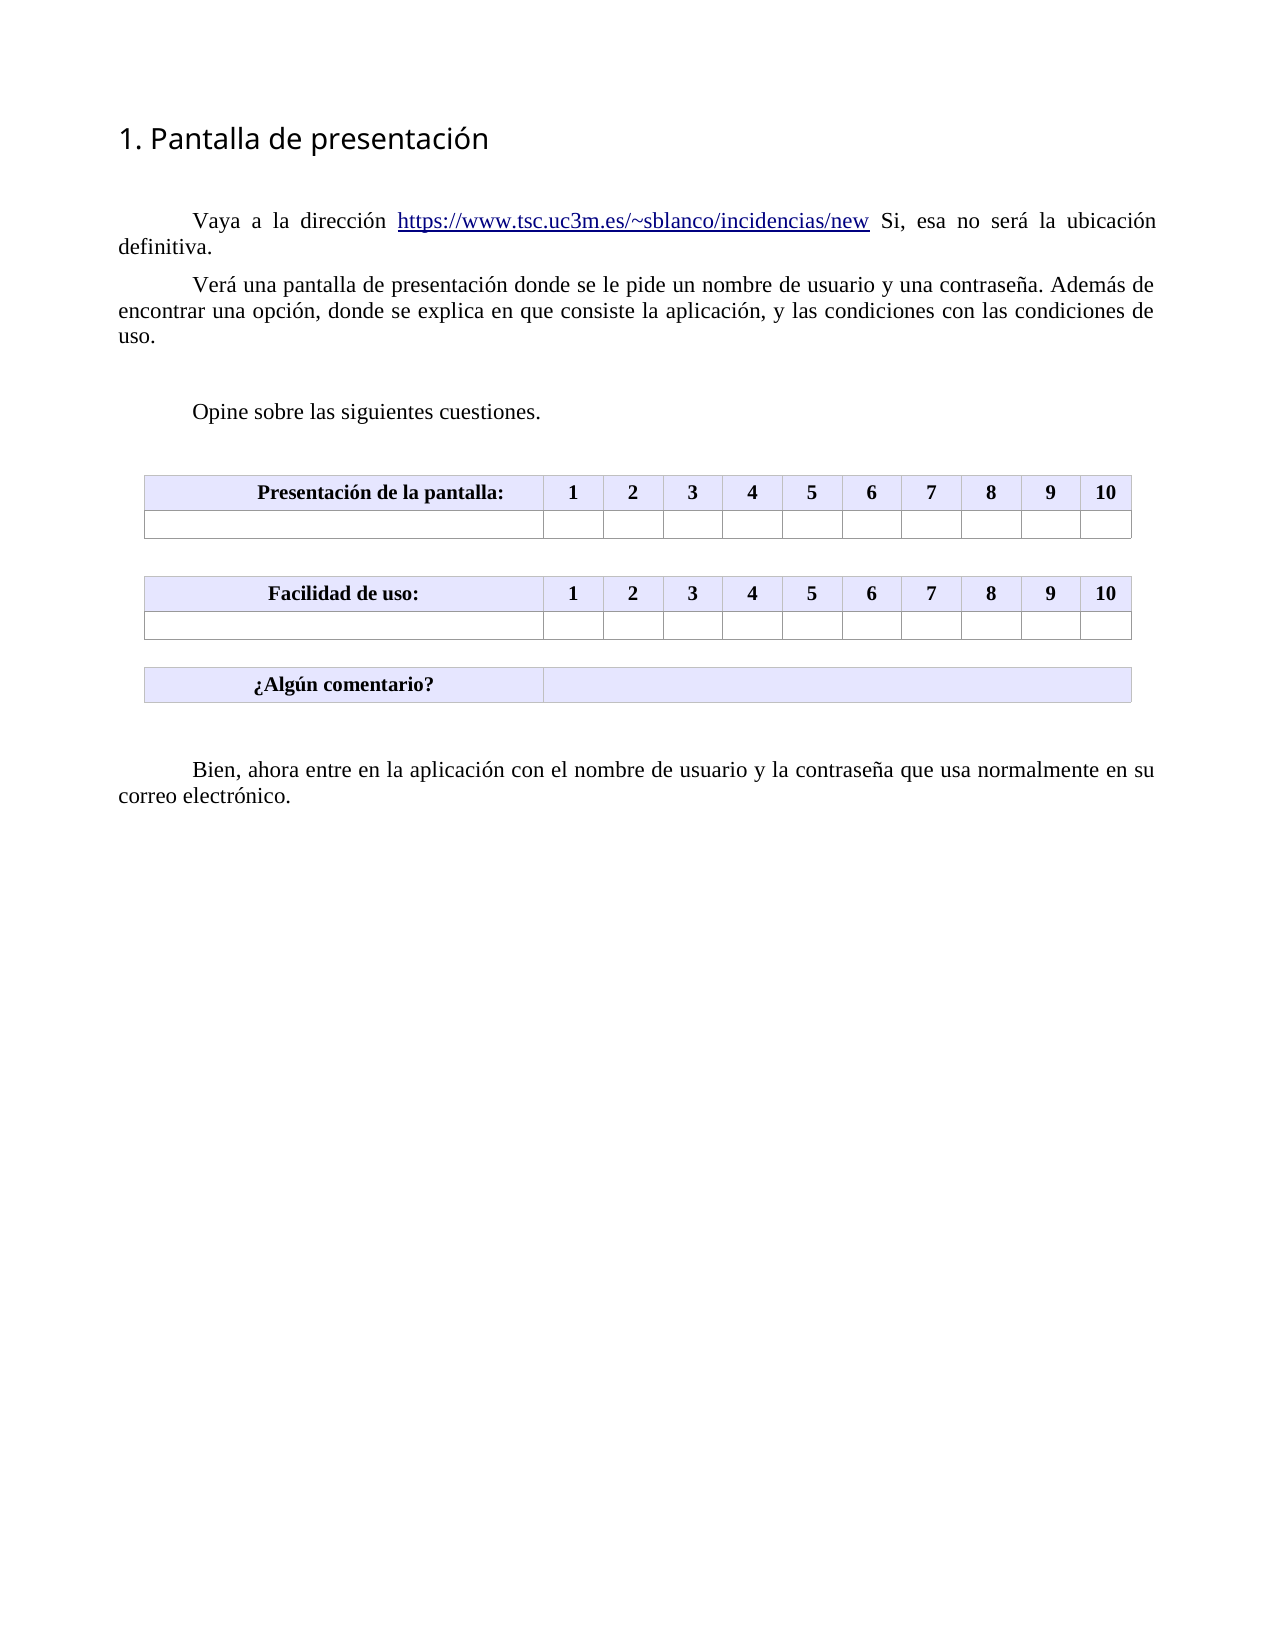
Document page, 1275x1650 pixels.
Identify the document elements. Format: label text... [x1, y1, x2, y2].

table_header 5 [783, 476, 842, 510]
table_header Facilidad de uso: [145, 577, 543, 611]
table_header 10 [1081, 577, 1131, 611]
table_cell [783, 511, 842, 538]
table_cell [1081, 612, 1131, 639]
table_header 3 [664, 476, 722, 510]
table_header 4 [723, 577, 782, 611]
table_header 5 [783, 577, 842, 611]
table_cell [604, 511, 663, 538]
table_cell [843, 612, 901, 639]
table_cell [544, 612, 603, 639]
table_cell [664, 511, 722, 538]
text Opine sobre las siguientes cuestiones. [118, 399, 1157, 424]
table_header 9 [1022, 577, 1080, 611]
table_header 8 [962, 577, 1021, 611]
table_header Presentación de la pantalla: [145, 476, 543, 510]
text Vaya a la dirección https://www.tsc.uc3m.es/~sblanco/incidencias/new Si, esa no será la ubicación definitiva. [118, 208, 1157, 259]
table_header ¿Algún comentario? [145, 668, 543, 702]
table_header 2 [604, 476, 663, 510]
table_cell [783, 612, 842, 639]
table_cell [843, 511, 901, 538]
table_header 10 [1081, 476, 1131, 510]
table_header [544, 668, 1131, 702]
table_cell [723, 612, 782, 639]
table_header 1 [544, 577, 603, 611]
table_header 8 [962, 476, 1021, 510]
table_cell [1081, 511, 1131, 538]
table_header 4 [723, 476, 782, 510]
table_cell [962, 511, 1021, 538]
table_cell [1022, 612, 1080, 639]
table_header 3 [664, 577, 722, 611]
table_cell [544, 511, 603, 538]
table_cell [902, 612, 961, 639]
table_cell [145, 511, 543, 538]
table_cell [604, 612, 663, 639]
table_header 1 [544, 476, 603, 510]
table_cell [145, 612, 543, 639]
subtitle 1. Pantalla de presentación [118, 118, 1157, 158]
table_cell [1022, 511, 1080, 538]
table_cell [723, 511, 782, 538]
table_cell [664, 612, 722, 639]
text Bien, ahora entre en la aplicación con el nombre de usuario y la contraseña que usa normalmente en su correo electrónico. [118, 757, 1157, 808]
table_header 6 [843, 476, 901, 510]
table_header 7 [902, 476, 961, 510]
table_cell [962, 612, 1021, 639]
table_header 2 [604, 577, 663, 611]
table_header 7 [902, 577, 961, 611]
text Verá una pantalla de presentación donde se le pide un nombre de usuario y una contraseña. Además de encontrar una opción, donde se explica en que consiste la aplicación, y las condiciones con las condiciones de uso. [118, 272, 1157, 348]
table_header 6 [843, 577, 901, 611]
table_cell [902, 511, 961, 538]
table_header 9 [1022, 476, 1080, 510]
